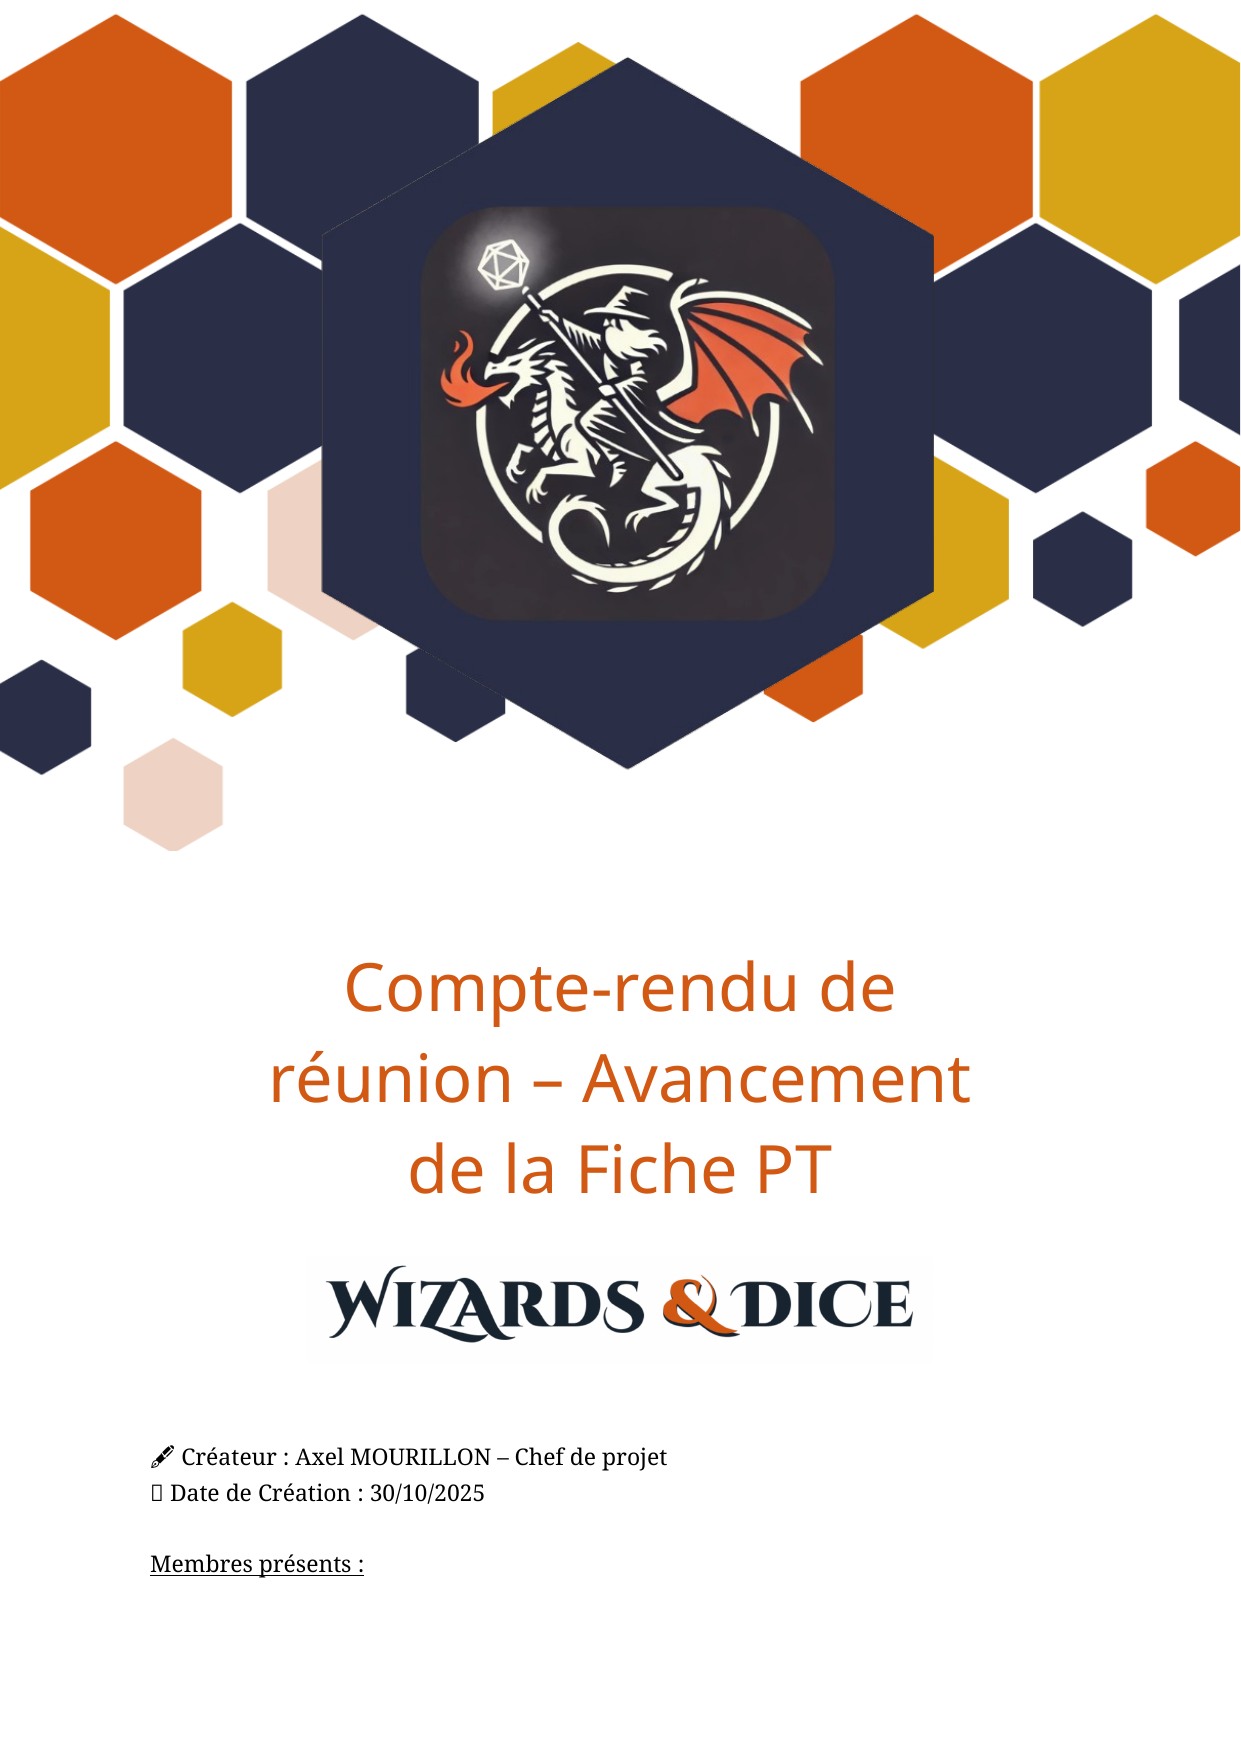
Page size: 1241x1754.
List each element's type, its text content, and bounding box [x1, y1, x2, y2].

text 📅 Date de Création : 30/10/2025 [150, 1477, 1090, 1508]
text 🖋️ Créateur : Axel MOURILLON – Chef de projet [150, 1441, 1090, 1472]
title Compte-rendu de réunion – Avancement de la Fiche PT [150, 941, 1090, 1213]
text Membres présents : [150, 1548, 1090, 1580]
picture [0, 0, 1241, 851]
picture [307, 1255, 934, 1364]
